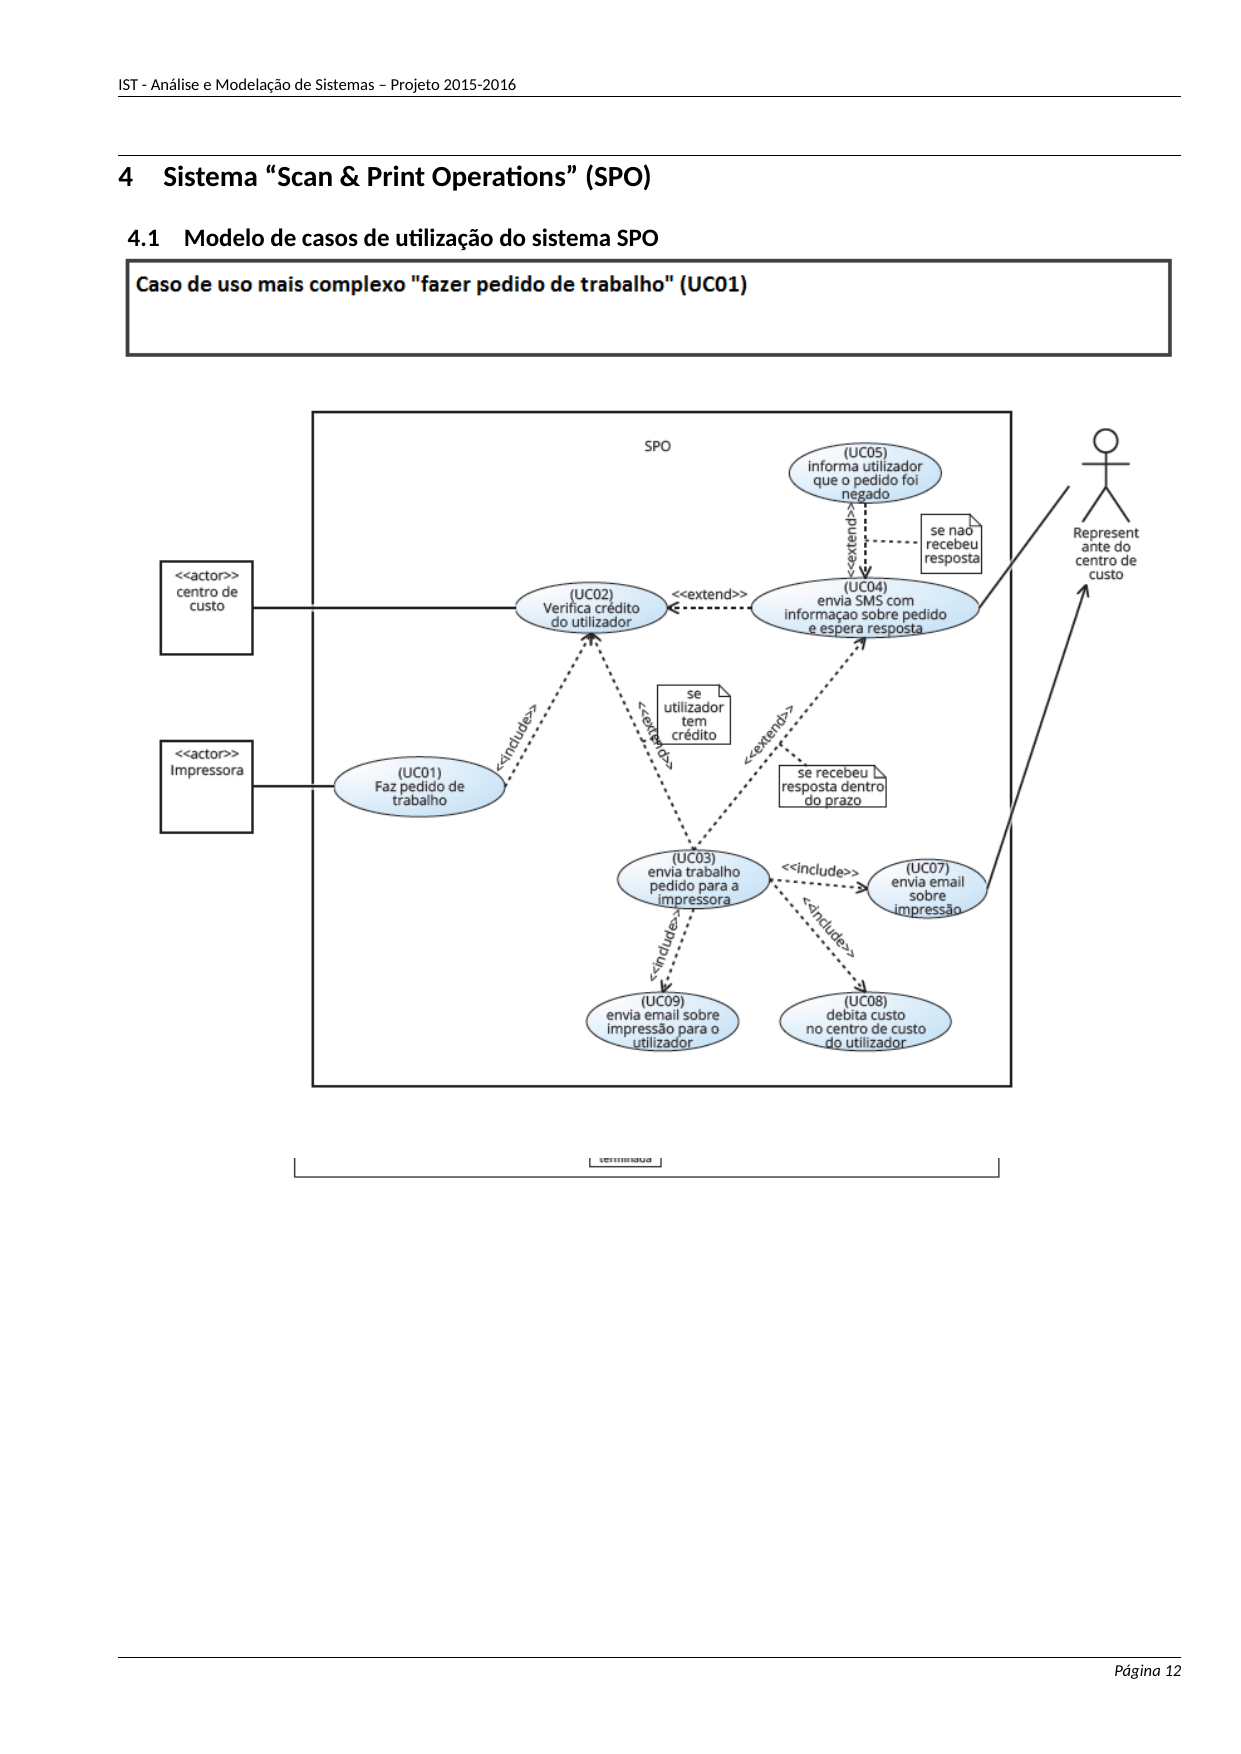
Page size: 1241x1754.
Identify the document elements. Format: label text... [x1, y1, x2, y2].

list Sistema “Scan & Print Operations” (SPO) [118, 156, 1181, 194]
list Modelo de casos de utilização do sistema SPO [127, 222, 1181, 252]
picture [122, 254, 1177, 1249]
